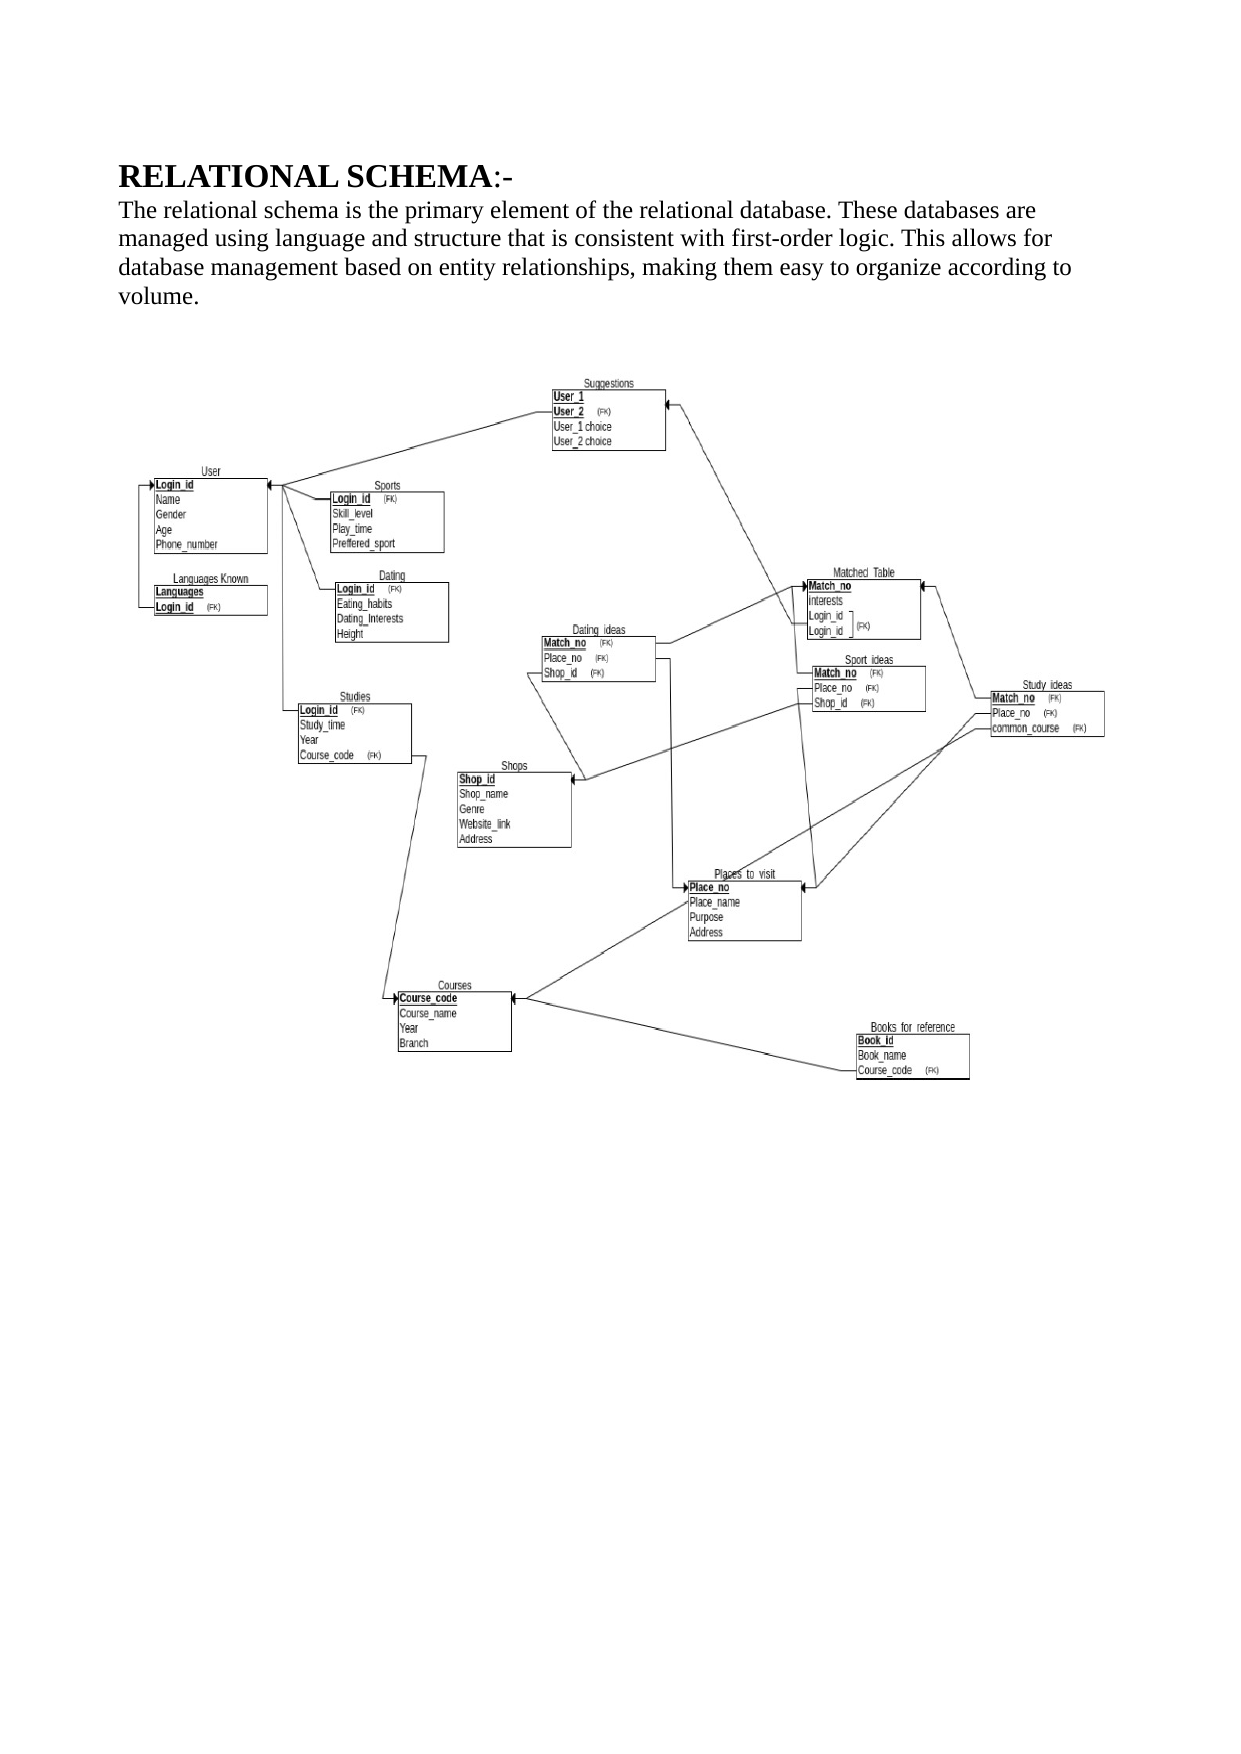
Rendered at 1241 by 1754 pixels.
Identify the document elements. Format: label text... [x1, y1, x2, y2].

text The relational schema is the primary element of the relational database. These databases are managed using language and structure that is consistent with first-order logic. This allows for database management based on entity relationships, making them easy to organize according to volume. [118, 195, 1122, 310]
picture [118, 348, 1123, 1105]
text RELATIONAL SCHEMA:- [118, 156, 1122, 195]
